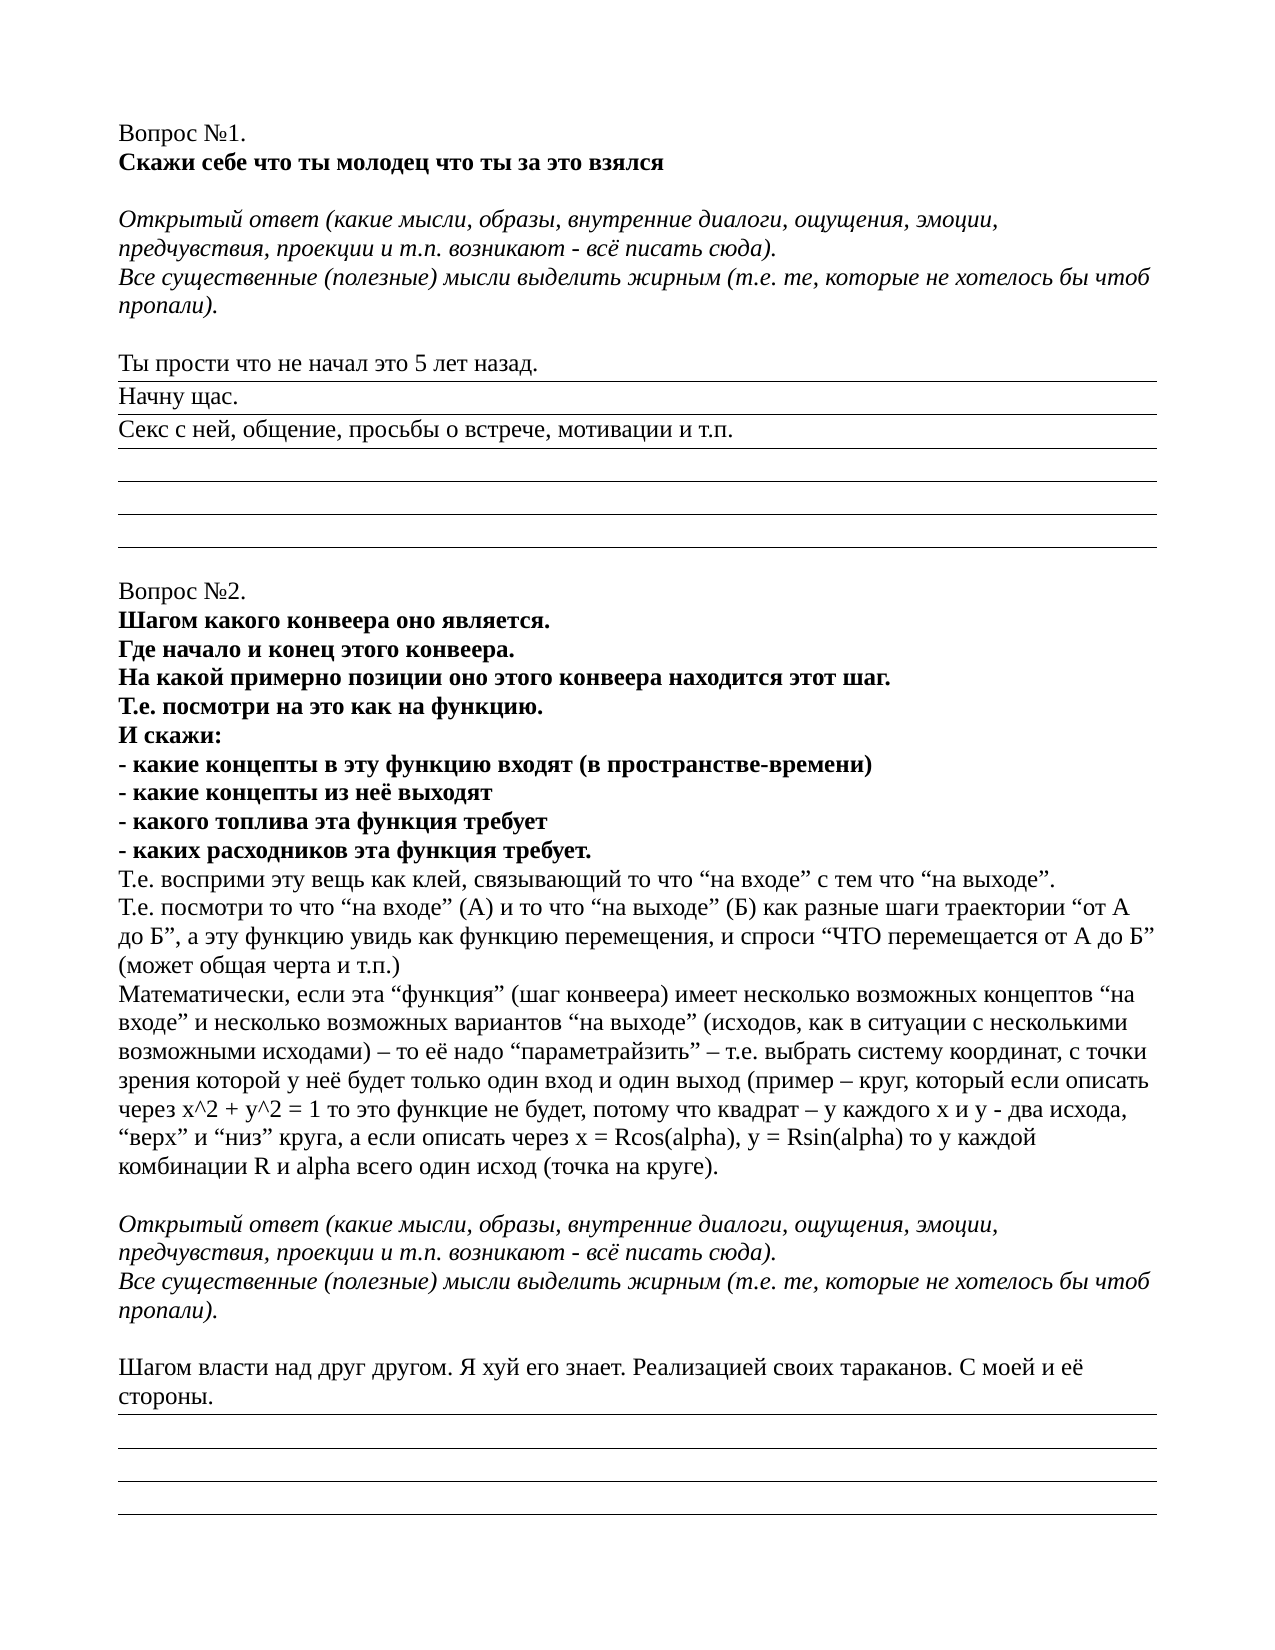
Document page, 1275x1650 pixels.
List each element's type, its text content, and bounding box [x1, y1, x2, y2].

text Все существенные (полезные) мысли выделить жирным (т.е. те, которые не хотелось бы чтоб пропали). [118, 1266, 1157, 1324]
text Открытый ответ (какие мысли, образы, внутренние диалоги, ощущения, эмоции, предчувствия, проекции и т.п. возникают - всё писать сюда). [118, 1209, 1157, 1266]
text - какого топлива эта функция требует [118, 806, 1157, 835]
text Где начало и конец этого конвеера. [118, 634, 1157, 662]
text И скажи: [118, 720, 1157, 749]
text - каких расходников эта функция требует. [118, 835, 1157, 864]
text Ты прости что не начал это 5 лет назад. [118, 348, 1157, 381]
text Начну щас. [118, 382, 1157, 414]
text Вопрос №2. [118, 576, 1157, 605]
text Т.е. восприми эту вещь как клей, связывающий то что “на входе” с тем что “на выходе”. [118, 864, 1157, 892]
text Секс с ней, общение, просьбы о встрече, мотивации и т.п. [118, 415, 1157, 448]
text Вопрос №1. [118, 118, 1157, 147]
text Математически, если эта “функция” (шаг конвеера) имеет несколько возможных концептов “на входе” и несколько возможных вариантов “на выходе” (исходов, как в ситуации с несколькими возможными исходами) – то её надо “параметрайзить” – т.е. выбрать систему координат, с точки зрения которой у неё будет только один вход и один выход (пример – круг, который если описать через х^2 + y^2 = 1 то это функцие не будет, потому что квадрат – у каждого х и у - два исхода, “верх” и “низ” круга, а если описать через x = Rcos(alpha), y = Rsin(alpha) то у каждой комбинации R и alpha всего один исход (точка на круге). [118, 979, 1157, 1180]
text Скажи себе что ты молодец что ты за это взялся [118, 147, 1157, 176]
text На какой примерно позиции оно этого конвеера находится этот шаг. [118, 662, 1157, 691]
text - какие концепты в эту функцию входят (в пространстве-времени) [118, 749, 1157, 777]
text Шагом власти над друг другом. Я хуй его знает. Реализацией своих тараканов. С моей и её стороны. [118, 1352, 1157, 1414]
text Т.е. посмотри то что “на входе” (А) и то что “на выходе” (Б) как разные шаги траектории “от А до Б”, а эту функцию увидь как функцию перемещения, и спроси “ЧТО перемещается от А до Б” (может общая черта и т.п.) [118, 892, 1157, 979]
text Шагом какого конвеера оно является. [118, 605, 1157, 634]
text Т.е. посмотри на это как на функцию. [118, 691, 1157, 720]
text Открытый ответ (какие мысли, образы, внутренние диалоги, ощущения, эмоции, предчувствия, проекции и т.п. возникают - всё писать сюда). [118, 204, 1157, 262]
text Все существенные (полезные) мысли выделить жирным (т.е. те, которые не хотелось бы чтоб пропали). [118, 262, 1157, 319]
text - какие концепты из неё выходят [118, 777, 1157, 806]
